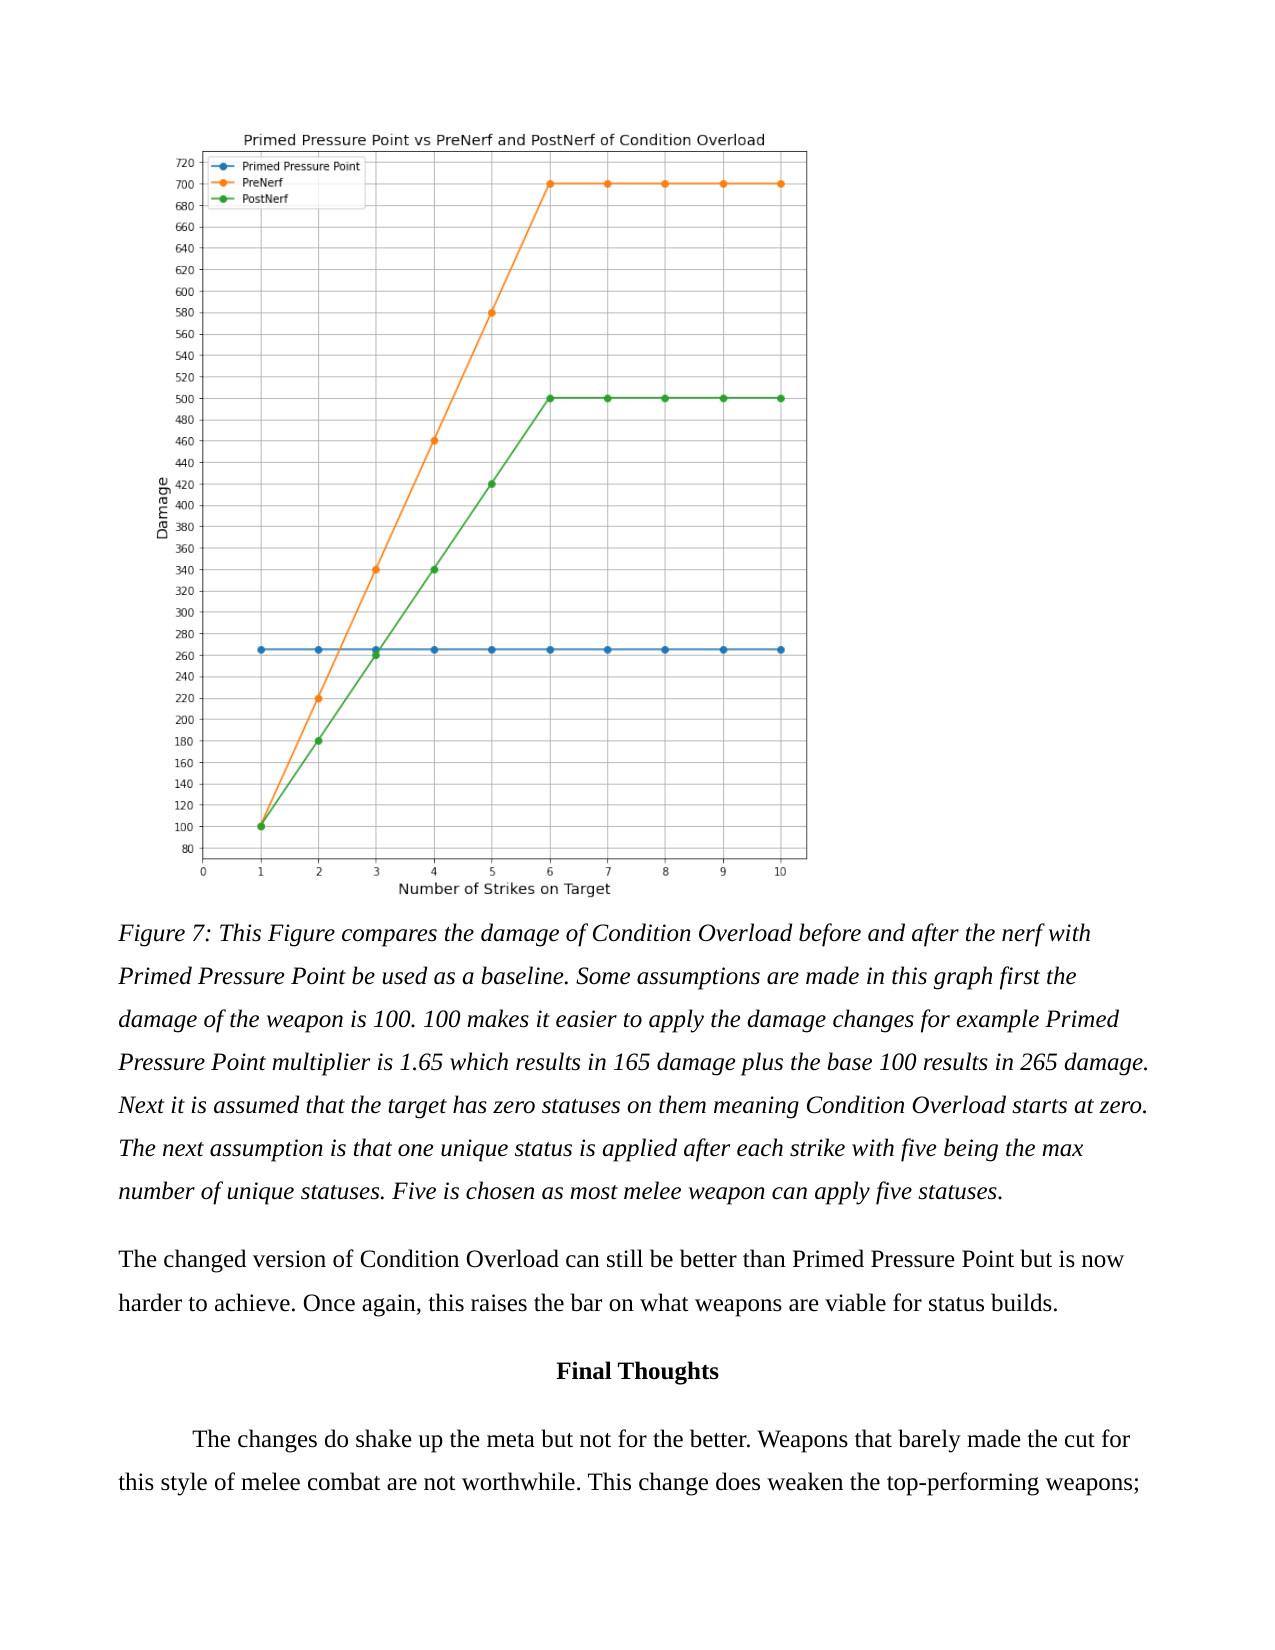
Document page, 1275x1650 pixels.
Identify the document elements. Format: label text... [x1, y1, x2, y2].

picture [147, 126, 814, 904]
text Final Thoughts [118, 1356, 1157, 1384]
text Figure 7: This Figure compares the damage of Condition Overload before and after the nerf with Primed Pressure Point be used as a baseline. Some assumptions are made in this graph first the damage of the weapon is 100. 100 makes it easier to apply the damage changes for example Primed Pressure Point multiplier is 1.65 which results in 165 damage plus the base 100 results in 265 damage. Next it is assumed that the target has zero statuses on them meaning Condition Overload starts at zero. The next assumption is that one unique status is applied after each strike with five being the max number of unique statuses. Five is chosen as most melee weapon can apply five statuses. [118, 118, 1157, 1205]
text The changes do shake up the meta but not for the better. Weapons that barely made the cut for this style of melee combat are not worthwhile. This change does weaken the top-performing weapons; [118, 1424, 1157, 1496]
text The changed version of Condition Overload can still be better than Primed Pressure Point but is now harder to achieve. Once again, this raises the bar on what weapons are viable for status builds. [118, 1244, 1157, 1316]
